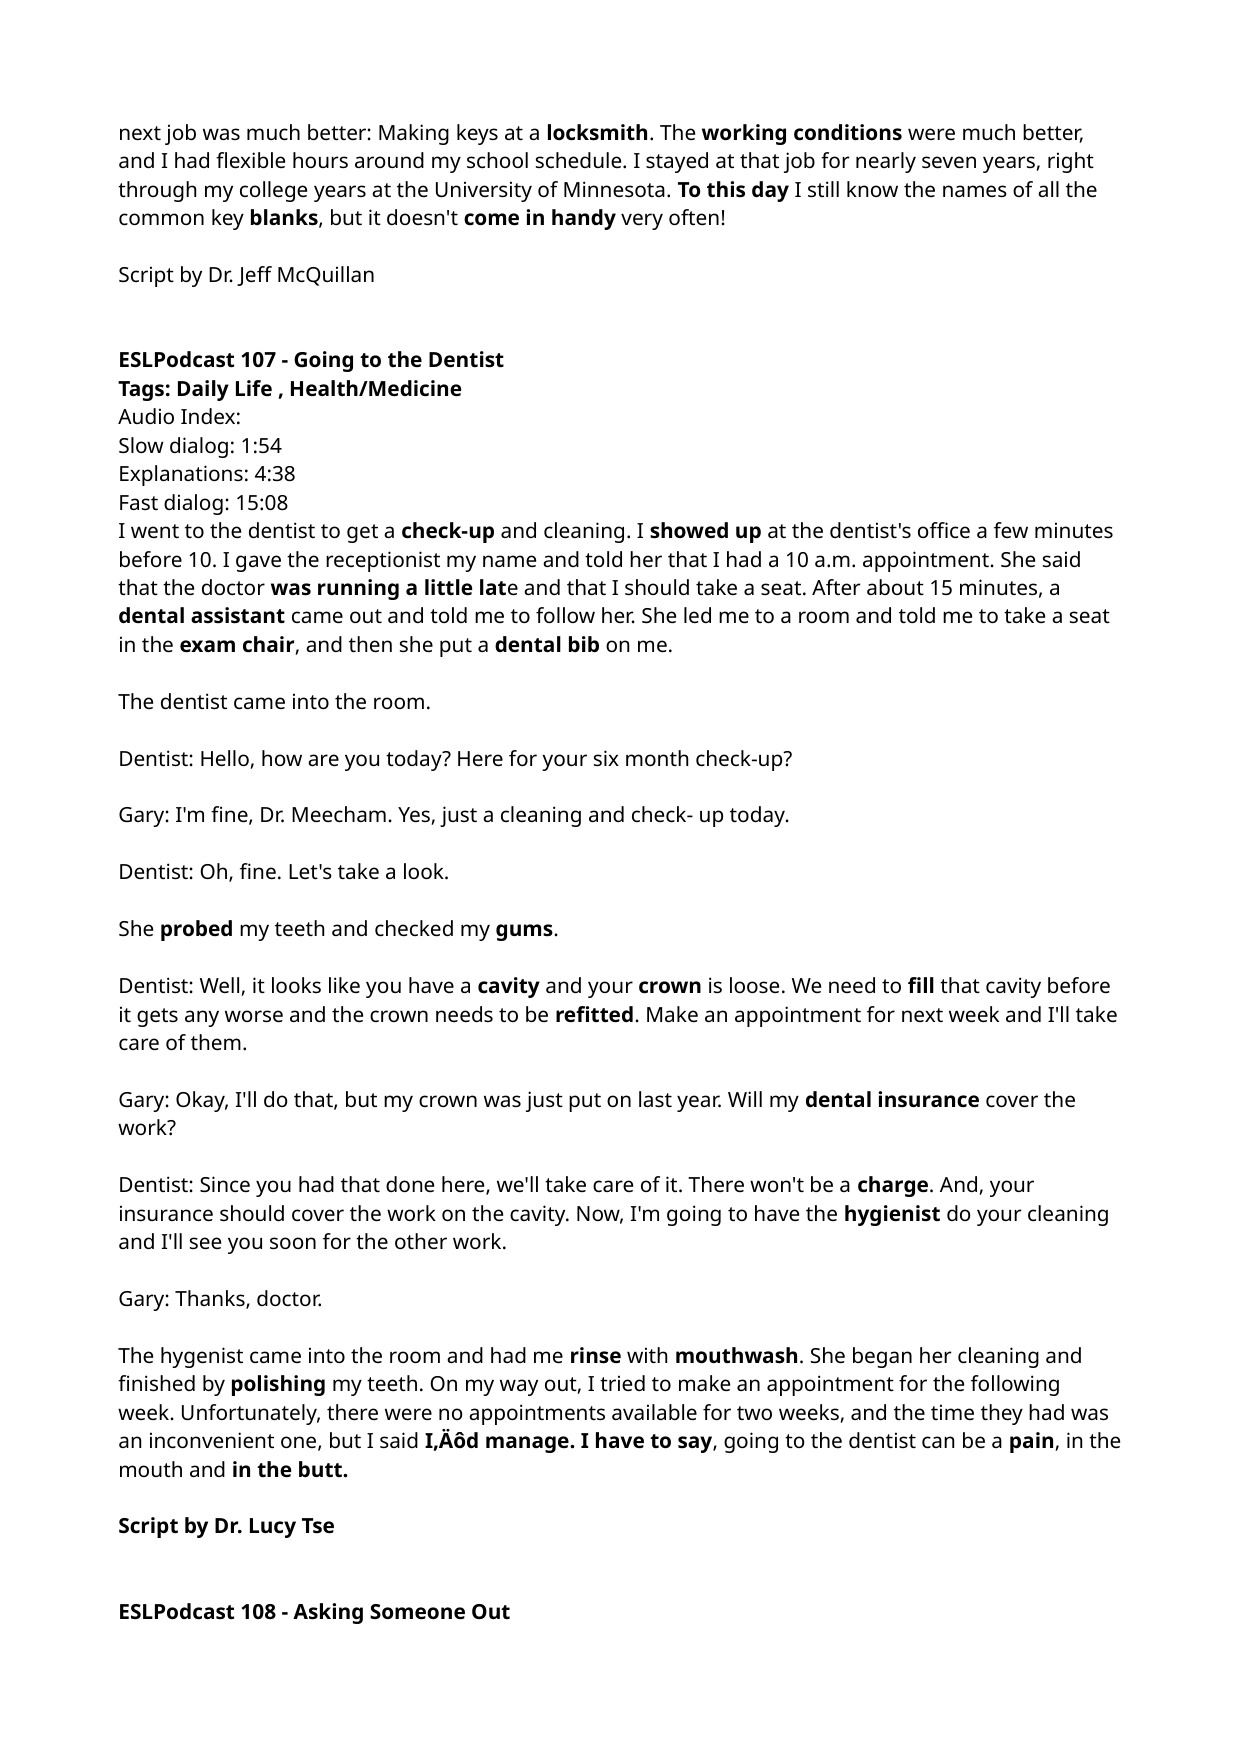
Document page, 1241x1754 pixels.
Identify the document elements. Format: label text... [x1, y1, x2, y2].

table_header I went to the dentist to get a check-up and cleaning. I showed up at the dentist's office a few minutes before 10. I gave the receptionist my name and told her that I had a 10 a.m. appointment. She said that the doctor was running a little late and that I should take a seat. After about 15 minutes, a dental assistant came out and told me to follow her. She led me to a room and told me to take a seat in the exam chair, and then she put a dental bib on me. The dentist came into the room. Dentist: Hello, how are you today? Here for your six month check-up? Gary: I'm fine, Dr. Meecham. Yes, just a cleaning and check- up today. Dentist: Oh, fine. Let's take a look. She probed my teeth and checked my gums. Dentist: Well, it looks like you have a cavity and your crown is loose. We need to fill that cavity before it gets any worse and the crown needs to be refitted. Make an appointment for next week and I'll take care of them. Gary: Okay, I'll do that, but my crown was just put on last year. Will my dental insurance cover the work? Dentist: Since you had that done here, we'll take care of it. There won't be a charge. And, your insurance should cover the work on the cavity. Now, I'm going to have the hygienist do your cleaning and I'll see you soon for the other work. Gary: Thanks, doctor. The hygenist came into the room and had me rinse with mouthwash. She began her cleaning and finished by polishing my teeth. On my way out, I tried to make an appointment for the following week. Unfortunately, there were no appointments available for two weeks, and the time they had was an inconvenient one, but I said I‚Äôd manage. I have to say, going to the dentist can be a pain, in the mouth and in the butt. Script by Dr. Lucy Tse [118, 516, 1122, 1540]
table_header next job was much better: Making keys at a locksmith. The working conditions were much better, and I had flexible hours around my school schedule. I stayed at that job for nearly seven years, right through my college years at the University of Minnesota. To this day I still know the names of all the common key blanks, but it doesn't come in handy very often! Script by Dr. Jeff McQuillan [118, 118, 1122, 289]
text ESLPodcast 108 - Asking Someone Out [118, 1597, 1122, 1625]
table_header Audio Index: Slow dialog: 1:54 Explanations: 4:38 Fast dialog: 15:08 [118, 403, 1122, 516]
text ESLPodcast 107 - Going to the Dentist Tags: Daily Life , Health/Medicine [118, 346, 1122, 402]
